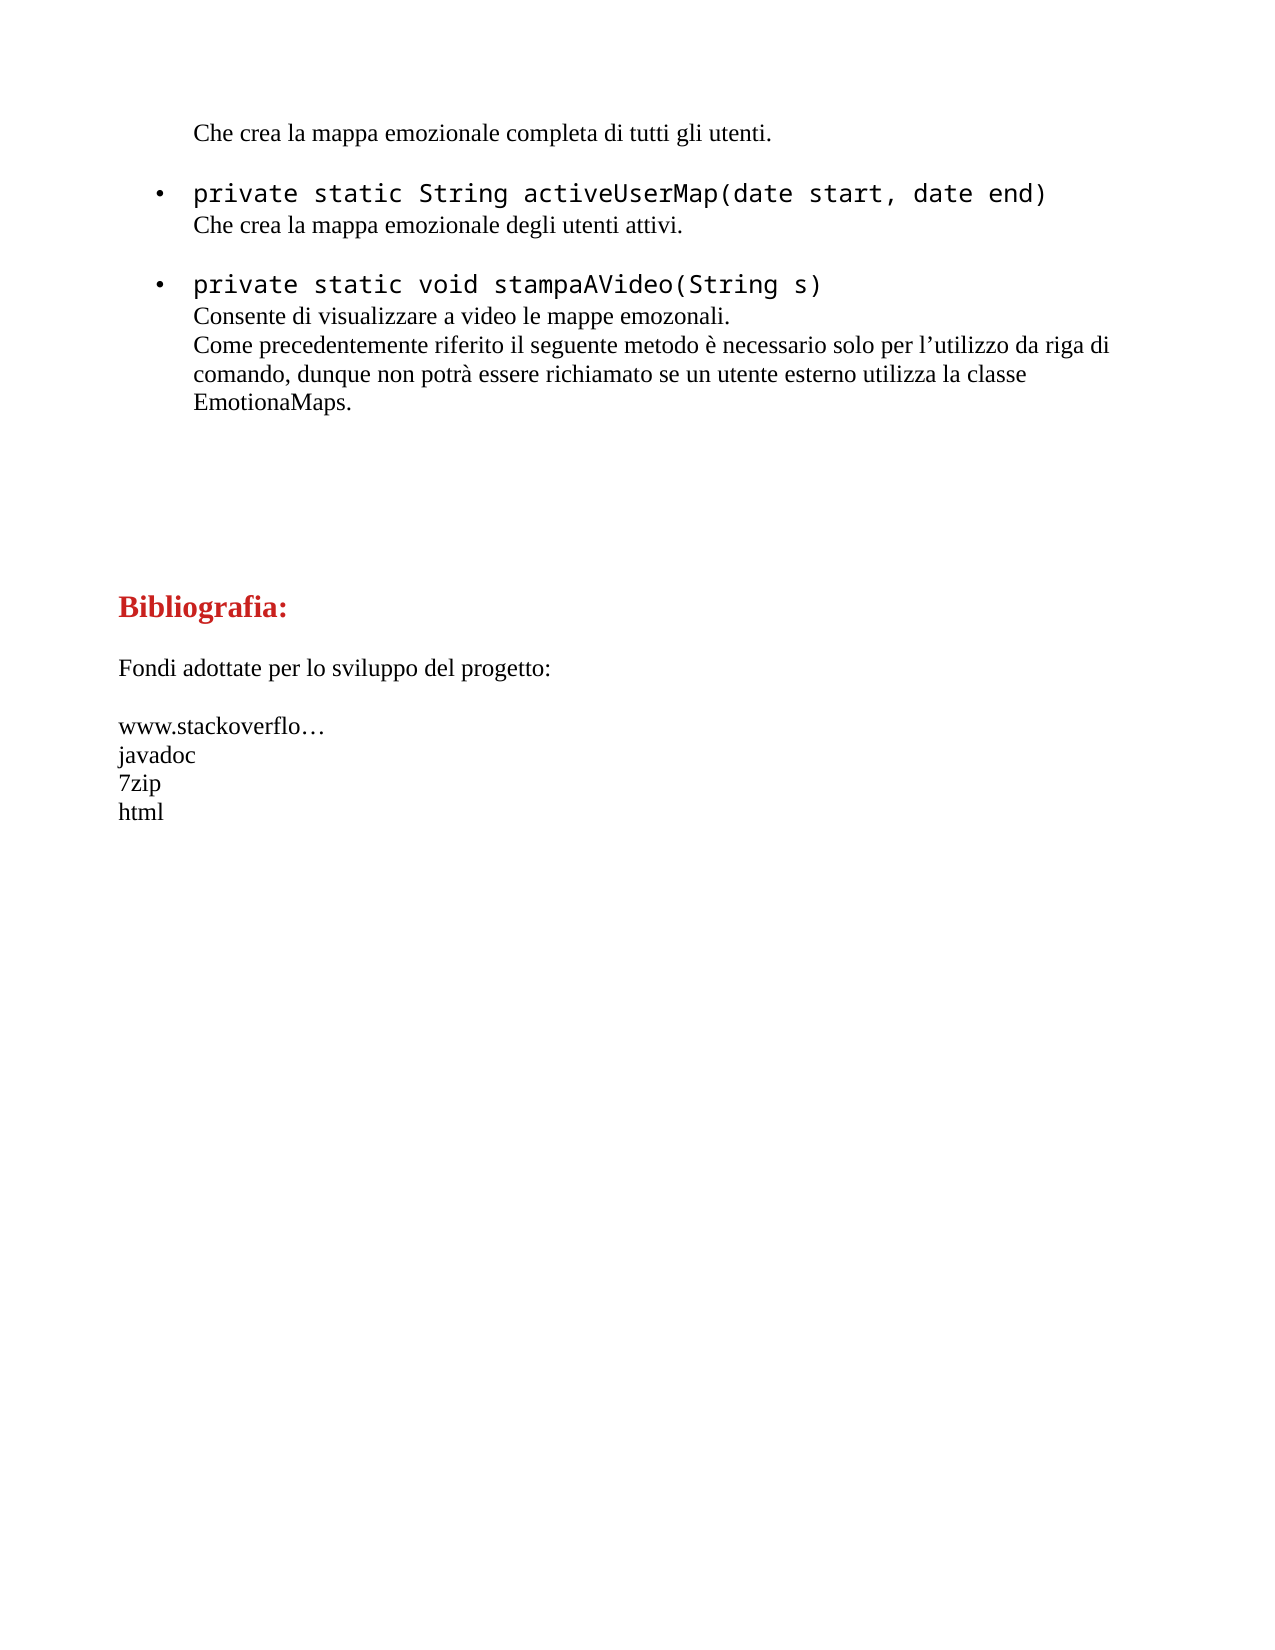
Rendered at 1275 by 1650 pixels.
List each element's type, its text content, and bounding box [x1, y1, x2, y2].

text Bibliografia: [118, 589, 1157, 625]
list private static String activeUserMap(date start, date end) [156, 176, 1157, 210]
text javadoc [118, 740, 1157, 768]
list Consente di visualizzare a video le mappe emozonali. [156, 301, 1157, 330]
list private static void stampaAVideo(String s) [156, 267, 1157, 301]
text html [118, 797, 1157, 826]
text 7zip [118, 768, 1157, 797]
list Come precedentemente riferito il seguente metodo è necessario solo per l’utilizzo da riga di comando, dunque non potrà essere richiamato se un utente esterno utilizza la classe EmotionaMaps. [156, 330, 1157, 416]
list Che crea la mappa emozionale completa di tutti gli utenti. [156, 118, 1157, 147]
text www.stackoverflo… [118, 711, 1157, 740]
list Che crea la mappa emozionale degli utenti attivi. [156, 210, 1157, 238]
text Fondi adottate per lo sviluppo del progetto: [118, 653, 1157, 682]
